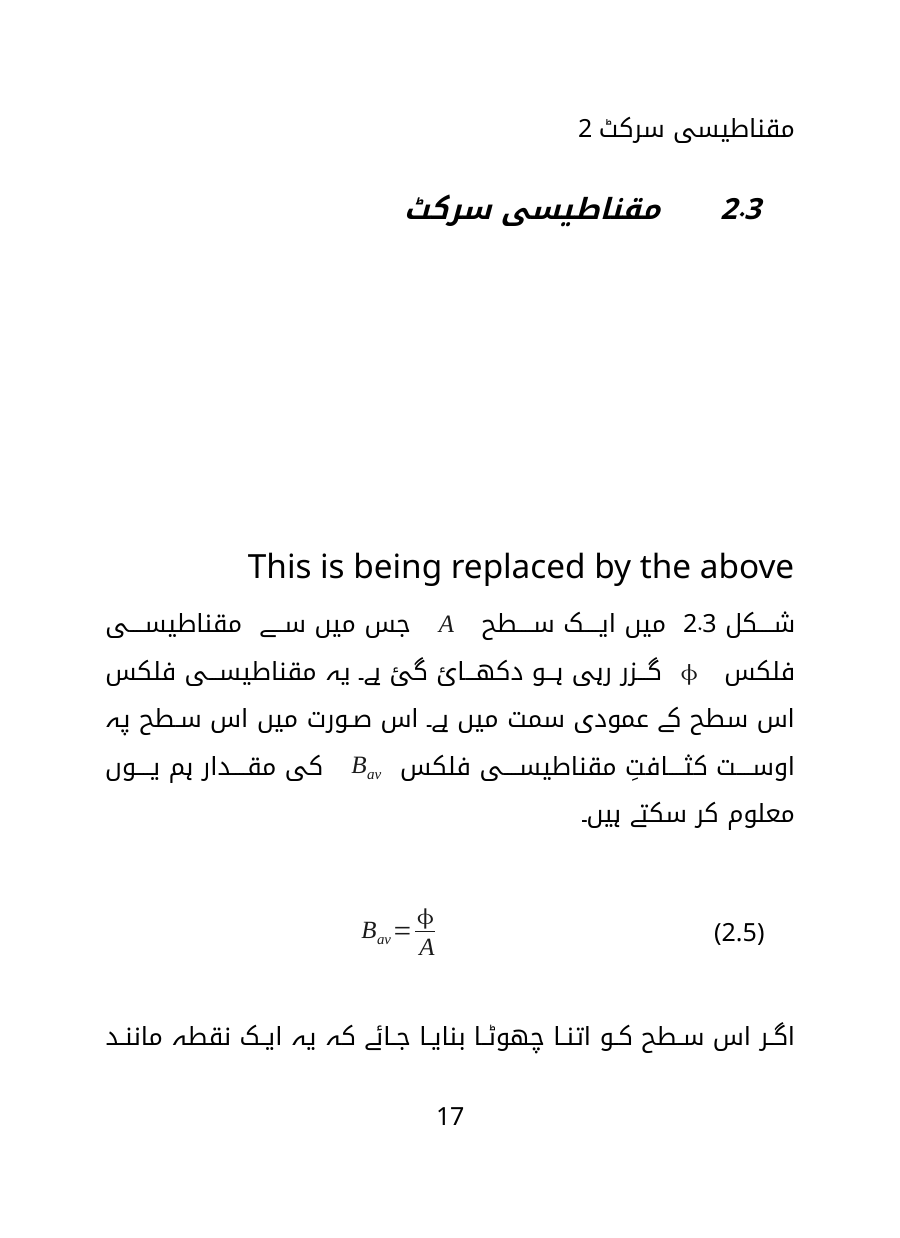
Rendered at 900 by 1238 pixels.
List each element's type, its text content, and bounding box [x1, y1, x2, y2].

table_header (2.5) [683, 897, 795, 980]
text اگر اس سطح کو اتنا چھوٹا بنایا جائے کہ یہ ایک نقطہ مانند ہوجائے تو ایسے صورت میں اس نقطے پہ کثافتِ مقناطیسی فلکسکی مقدار کو یوں لکھا جاسکتا ہے۔ [105, 1014, 795, 1061]
table_header [105, 897, 683, 980]
text This is being replaced by the above [105, 543, 795, 588]
subtitle مقناطیسی سرکٹ [105, 182, 720, 238]
text شکل 2.3 میں ایک سطح جس میں سے مقناطیسی فلکس گزر رہی ہو دکھائ گئ ہے۔ یہ مقناطیسی فلکس اس سطح کے عمودی سمت میں ہے۔ اس صورت میں اس سطح پہ اوست کثافتِ مقناطیسی فلکس کی مقدار ہم یوں معلوم کر سکتے ہیں۔ [105, 601, 795, 838]
